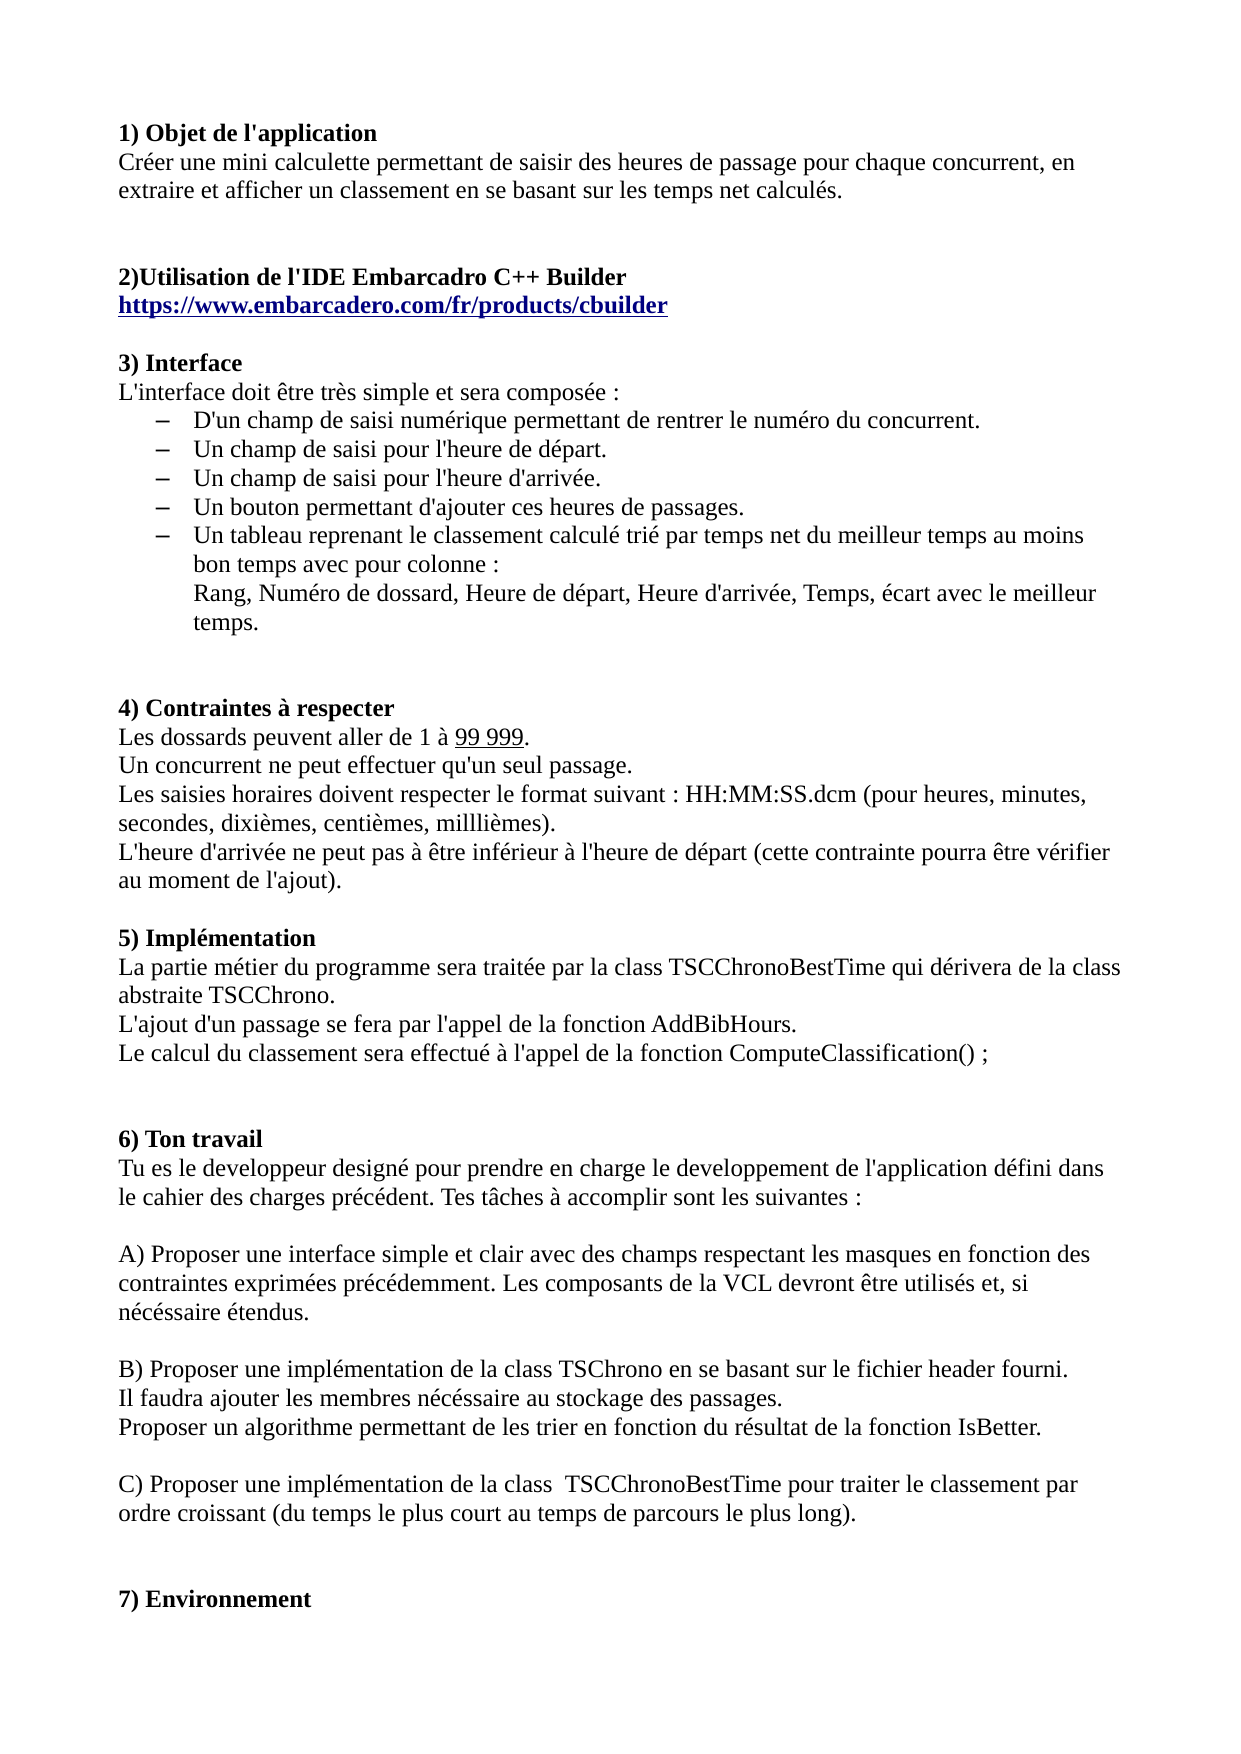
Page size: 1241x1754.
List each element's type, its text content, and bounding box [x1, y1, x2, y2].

list Rang, Numéro de dossard, Heure de départ, Heure d'arrivée, Temps, écart avec le meilleur temps. [156, 578, 1122, 636]
text C) Proposer une implémentation de la class TSCChronoBestTime pour traiter le classement par ordre croissant (du temps le plus court au temps de parcours le plus long). [118, 1469, 1122, 1527]
text 3) Interface [118, 348, 1122, 377]
text 1) Objet de l'application [118, 118, 1122, 147]
text L'heure d'arrivée ne peut pas à être inférieur à l'heure de départ (cette contrainte pourra être vérifier au moment de l'ajout). [118, 837, 1122, 894]
text 7) Environnement [118, 1584, 1122, 1613]
text A) Proposer une interface simple et clair avec des champs respectant les masques en fonction des contraintes exprimées précédemment. Les composants de la VCL devront être utilisés et, si nécéssaire étendus. [118, 1239, 1122, 1326]
list Un champ de saisi pour l'heure d'arrivée. [156, 463, 1122, 492]
text 2)Utilisation de l'IDE Embarcadro C++ Builder [118, 262, 1122, 291]
text B) Proposer une implémentation de la class TSChrono en se basant sur le fichier header fourni. [118, 1354, 1122, 1383]
text L'ajout d'un passage se fera par l'appel de la fonction AddBibHours. [118, 1009, 1122, 1038]
list Un tableau reprenant le classement calculé trié par temps net du meilleur temps au moins bon temps avec pour colonne : [156, 521, 1122, 578]
text Il faudra ajouter les membres nécéssaire au stockage des passages. [118, 1383, 1122, 1412]
text Proposer un algorithme permettant de les trier en fonction du résultat de la fonction IsBetter. [118, 1412, 1122, 1441]
text Le calcul du classement sera effectué à l'appel de la fonction ComputeClassification() ; [118, 1038, 1122, 1067]
list D'un champ de saisi numérique permettant de rentrer le numéro du concurrent. [156, 406, 1122, 434]
text Les dossards peuvent aller de 1 à 99 999. [118, 722, 1122, 751]
text 6) Ton travail [118, 1124, 1122, 1153]
text Les saisies horaires doivent respecter le format suivant : HH:MM:SS.dcm (pour heures, minutes, secondes, dixièmes, centièmes, milllièmes). [118, 779, 1122, 837]
list Un champ de saisi pour l'heure de départ. [156, 434, 1122, 463]
text https://www.embarcadero.com/fr/products/cbuilder [118, 291, 1122, 319]
text La partie métier du programme sera traitée par la class TSCChronoBestTime qui dérivera de la class abstraite TSCChrono. [118, 952, 1122, 1009]
text 5) Implémentation [118, 923, 1122, 952]
text Tu es le developpeur designé pour prendre en charge le developpement de l'application défini dans le cahier des charges précédent. Tes tâches à accomplir sont les suivantes : [118, 1153, 1122, 1211]
text Créer une mini calculette permettant de saisir des heures de passage pour chaque concurrent, en extraire et afficher un classement en se basant sur les temps net calculés. [118, 147, 1122, 204]
list Un bouton permettant d'ajouter ces heures de passages. [156, 492, 1122, 521]
text L'interface doit être très simple et sera composée : [118, 377, 1122, 406]
text Un concurrent ne peut effectuer qu'un seul passage. [118, 751, 1122, 779]
text 4) Contraintes à respecter [118, 693, 1122, 722]
